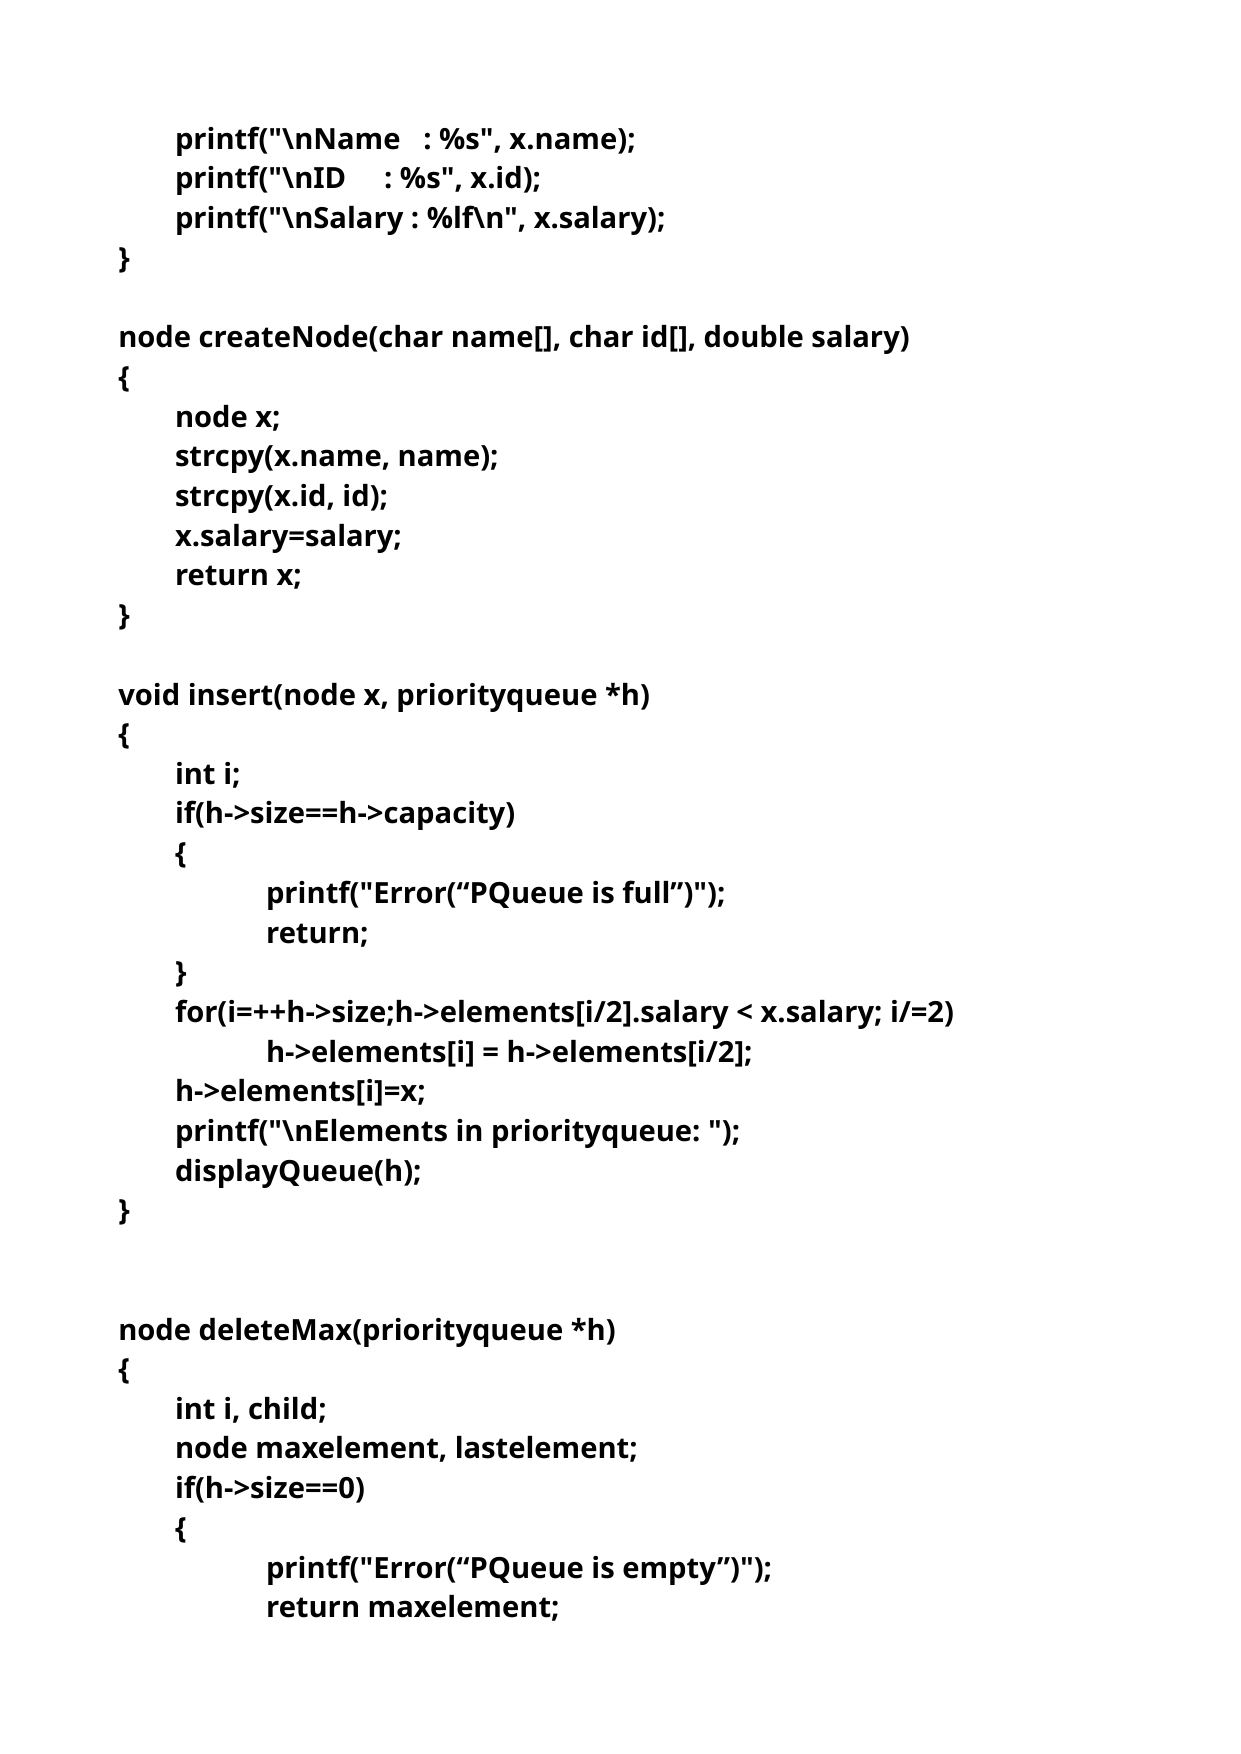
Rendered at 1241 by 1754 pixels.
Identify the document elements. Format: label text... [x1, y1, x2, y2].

text strcpy(x.id, id); [118, 475, 1122, 515]
text } [118, 594, 1122, 634]
text printf("\nSalary : %lf\n", x.salary); [118, 197, 1122, 237]
text h->elements[i]=x; [118, 1071, 1122, 1110]
text { [118, 832, 1122, 872]
text int i, child; [118, 1388, 1122, 1428]
text if(h->size==h->capacity) [118, 793, 1122, 832]
text int i; [118, 753, 1122, 793]
text node deleteMax(priorityqueue *h) [118, 1309, 1122, 1348]
text node x; [118, 396, 1122, 436]
text displayQueue(h); [118, 1150, 1122, 1190]
text printf("Error(“PQueue is empty”)"); [118, 1547, 1122, 1587]
text node maxelement, lastelement; [118, 1428, 1122, 1467]
text void insert(node x, priorityqueue *h) [118, 674, 1122, 713]
text if(h->size==0) [118, 1467, 1122, 1507]
text { [118, 1348, 1122, 1388]
text strcpy(x.name, name); [118, 436, 1122, 475]
text node createNode(char name[], char id[], double salary) [118, 317, 1122, 356]
text } [118, 237, 1122, 277]
text for(i=++h->size;h->elements[i/2].salary < x.salary; i/=2) [118, 991, 1122, 1031]
text printf("\nName : %s", x.name); [118, 118, 1122, 158]
text { [118, 713, 1122, 753]
text return x; [118, 555, 1122, 594]
text } [118, 1190, 1122, 1229]
text h->elements[i] = h->elements[i/2]; [118, 1031, 1122, 1071]
text { [118, 1507, 1122, 1547]
text { [118, 356, 1122, 396]
text return maxelement; [118, 1587, 1122, 1626]
text } [118, 952, 1122, 991]
text x.salary=salary; [118, 515, 1122, 555]
text printf("\nElements in priorityqueue: "); [118, 1110, 1122, 1150]
text printf("Error(“PQueue is full”)"); [118, 872, 1122, 912]
text printf("\nID : %s", x.id); [118, 158, 1122, 197]
text return; [118, 912, 1122, 952]
